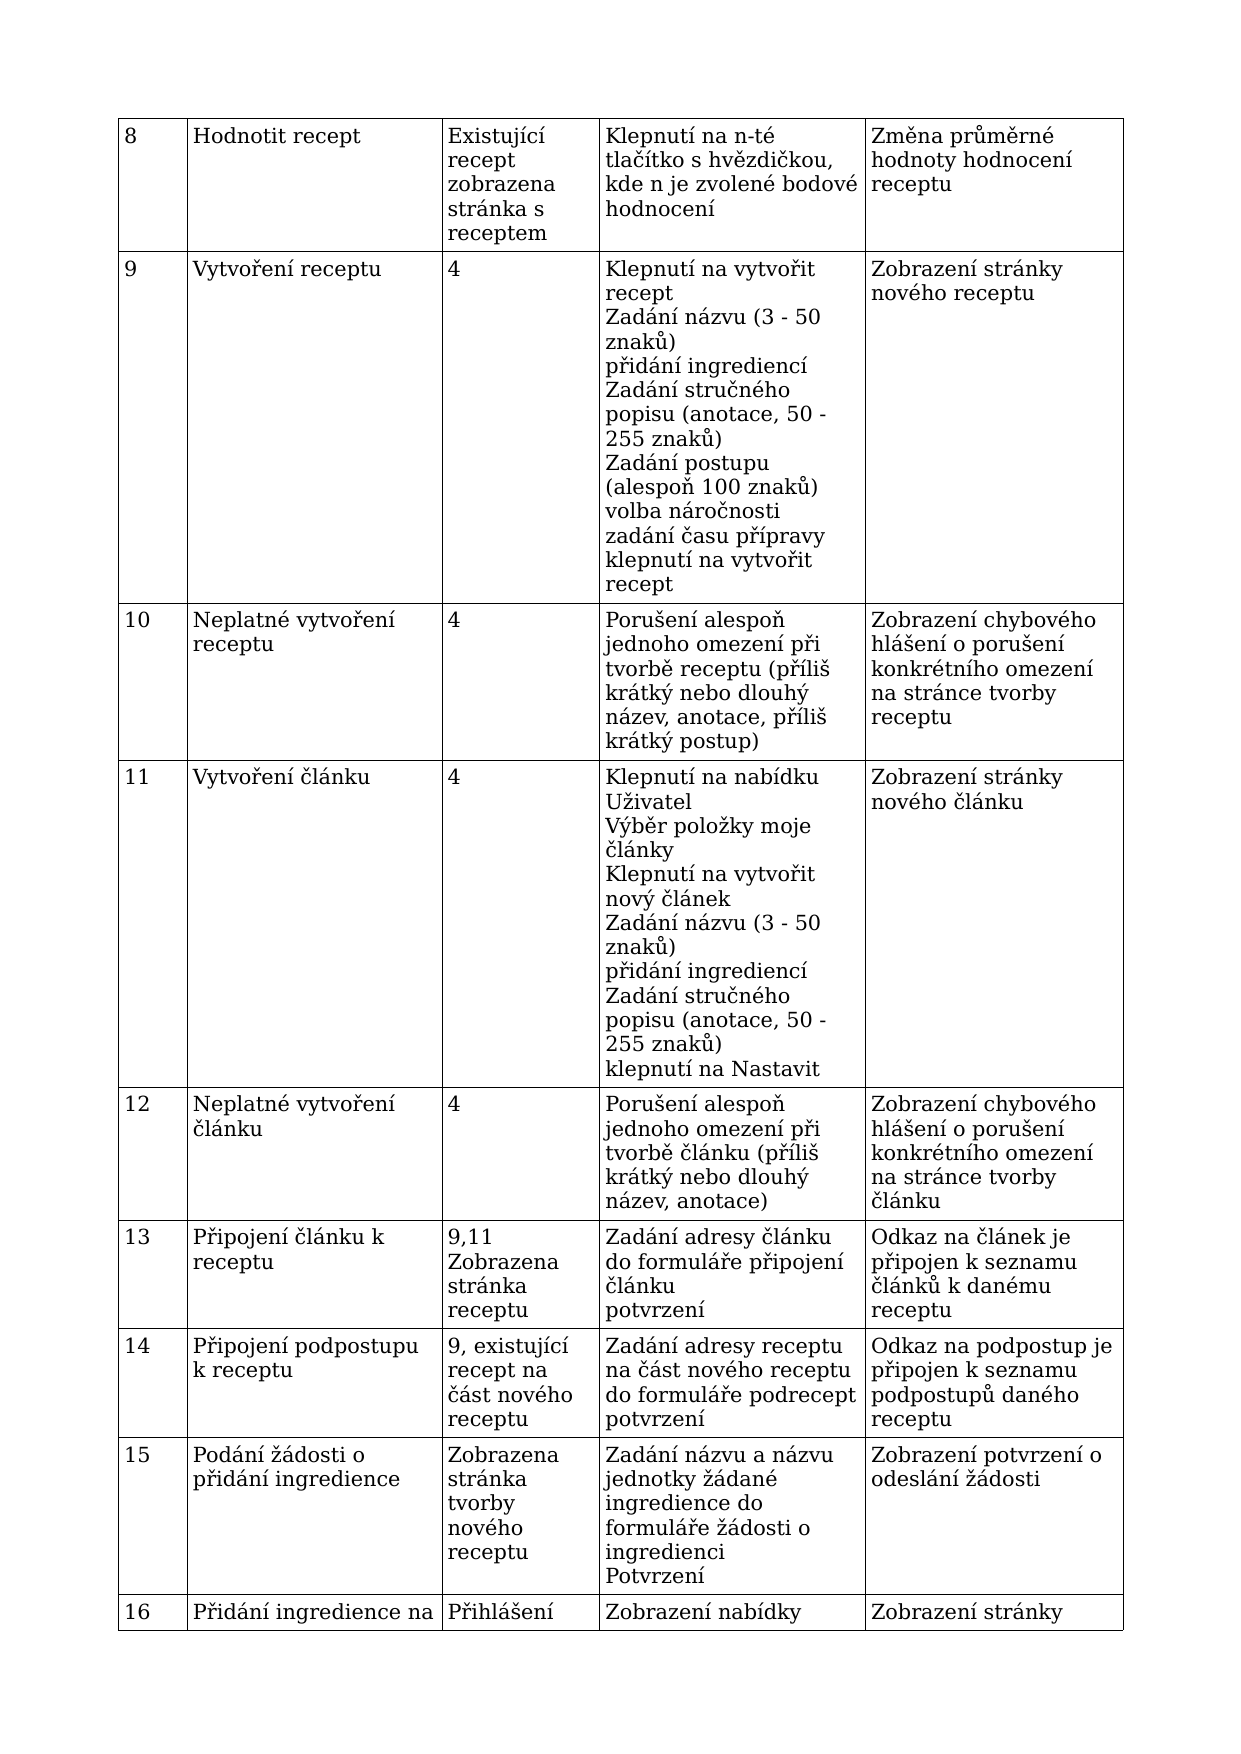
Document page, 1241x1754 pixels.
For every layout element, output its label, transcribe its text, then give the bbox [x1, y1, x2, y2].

table_cell Zobrazení potvrzení o odeslání žádosti [866, 1438, 1123, 1594]
table_cell Porušení alespoň jednoho omezení při tvorbě článku (příliš krátký nebo dlouhý název, anotace) [600, 1088, 865, 1219]
table_cell Vytvoření článku [188, 761, 442, 1087]
table_cell Zobrazena stránka tvorby nového receptu [443, 1438, 599, 1594]
table_cell Zobrazení chybového hlášení o porušení konkrétního omezení na stránce tvorby článku [866, 1088, 1123, 1219]
table_cell 15 [119, 1438, 187, 1594]
table_cell 12 [119, 1088, 187, 1219]
table_cell 4 [443, 761, 599, 1087]
table_cell Změna průměrné hodnoty hodnocení receptu [866, 119, 1123, 251]
table_cell 4 [443, 1088, 599, 1219]
table_cell Přihlášení [443, 1595, 599, 1630]
table_cell Klepnutí na nabídku Uživatel Výběr položky moje články Klepnutí na vytvořit nový článek Zadání názvu (3 - 50 znaků) přidání ingrediencí Zadání stručného popisu (anotace, 50 - 255 znaků) klepnutí na Nastavit [600, 761, 865, 1087]
table_cell 4 [443, 252, 599, 602]
table_cell Neplatné vytvoření článku [188, 1088, 442, 1219]
table_cell 16 [119, 1595, 187, 1630]
table_cell Zobrazení stránky [866, 1595, 1123, 1630]
table_cell Zadání názvu a názvu jednotky žádané ingredience do formuláře žádosti o ingredienci Potvrzení [600, 1438, 865, 1594]
table_cell Klepnutí na vytvořit recept Zadání názvu (3 - 50 znaků) přidání ingrediencí Zadání stručného popisu (anotace, 50 - 255 znaků) Zadání postupu (alespoň 100 znaků) volba náročnosti zadání času přípravy klepnutí na vytvořit recept [600, 252, 865, 602]
table_cell 9 [119, 252, 187, 602]
table_cell Odkaz na podpostup je připojen k seznamu podpostupů daného receptu [866, 1329, 1123, 1437]
table_cell Zobrazení stránky nového článku [866, 761, 1123, 1087]
table_cell Zadání adresy receptu na část nového receptu do formuláře podrecept potvrzení [600, 1329, 865, 1437]
table_cell Porušení alespoň jednoho omezení při tvorbě receptu (příliš krátký nebo dlouhý název, anotace, příliš krátký postup) [600, 604, 865, 759]
table_cell 9, existující recept na část nového receptu [443, 1329, 599, 1437]
table_cell Neplatné vytvoření receptu [188, 604, 442, 759]
table_cell Zobrazení chybového hlášení o porušení konkrétního omezení na stránce tvorby receptu [866, 604, 1123, 759]
table_cell Vytvoření receptu [188, 252, 442, 602]
table_cell Klepnutí na n-té tlačítko s hvězdičkou, kde n je zvolené bodové hodnocení [600, 119, 865, 251]
table_cell 9,11 Zobrazena stránka receptu [443, 1221, 599, 1328]
table_cell Odkaz na článek je připojen k seznamu článků k danému receptu [866, 1221, 1123, 1328]
table_cell 10 [119, 604, 187, 759]
table_cell Zadání adresy článku do formuláře připojení článku potvrzení [600, 1221, 865, 1328]
table_cell Připojení článku k receptu [188, 1221, 442, 1328]
table_cell 14 [119, 1329, 187, 1437]
table_cell 4 [443, 604, 599, 759]
table_cell 8 [119, 119, 187, 251]
table_cell Existující recept zobrazena stránka s receptem [443, 119, 599, 251]
table_cell Připojení podpostupu k receptu [188, 1329, 442, 1437]
table_cell Hodnotit recept [188, 119, 442, 251]
table_cell Zobrazení nabídky [600, 1595, 865, 1630]
table_cell Zobrazení stránky nového receptu [866, 252, 1123, 602]
table_cell 13 [119, 1221, 187, 1328]
table_cell Přidání ingredience na [188, 1595, 442, 1630]
table_cell 11 [119, 761, 187, 1087]
table_cell Podání žádosti o přidání ingredience [188, 1438, 442, 1594]
